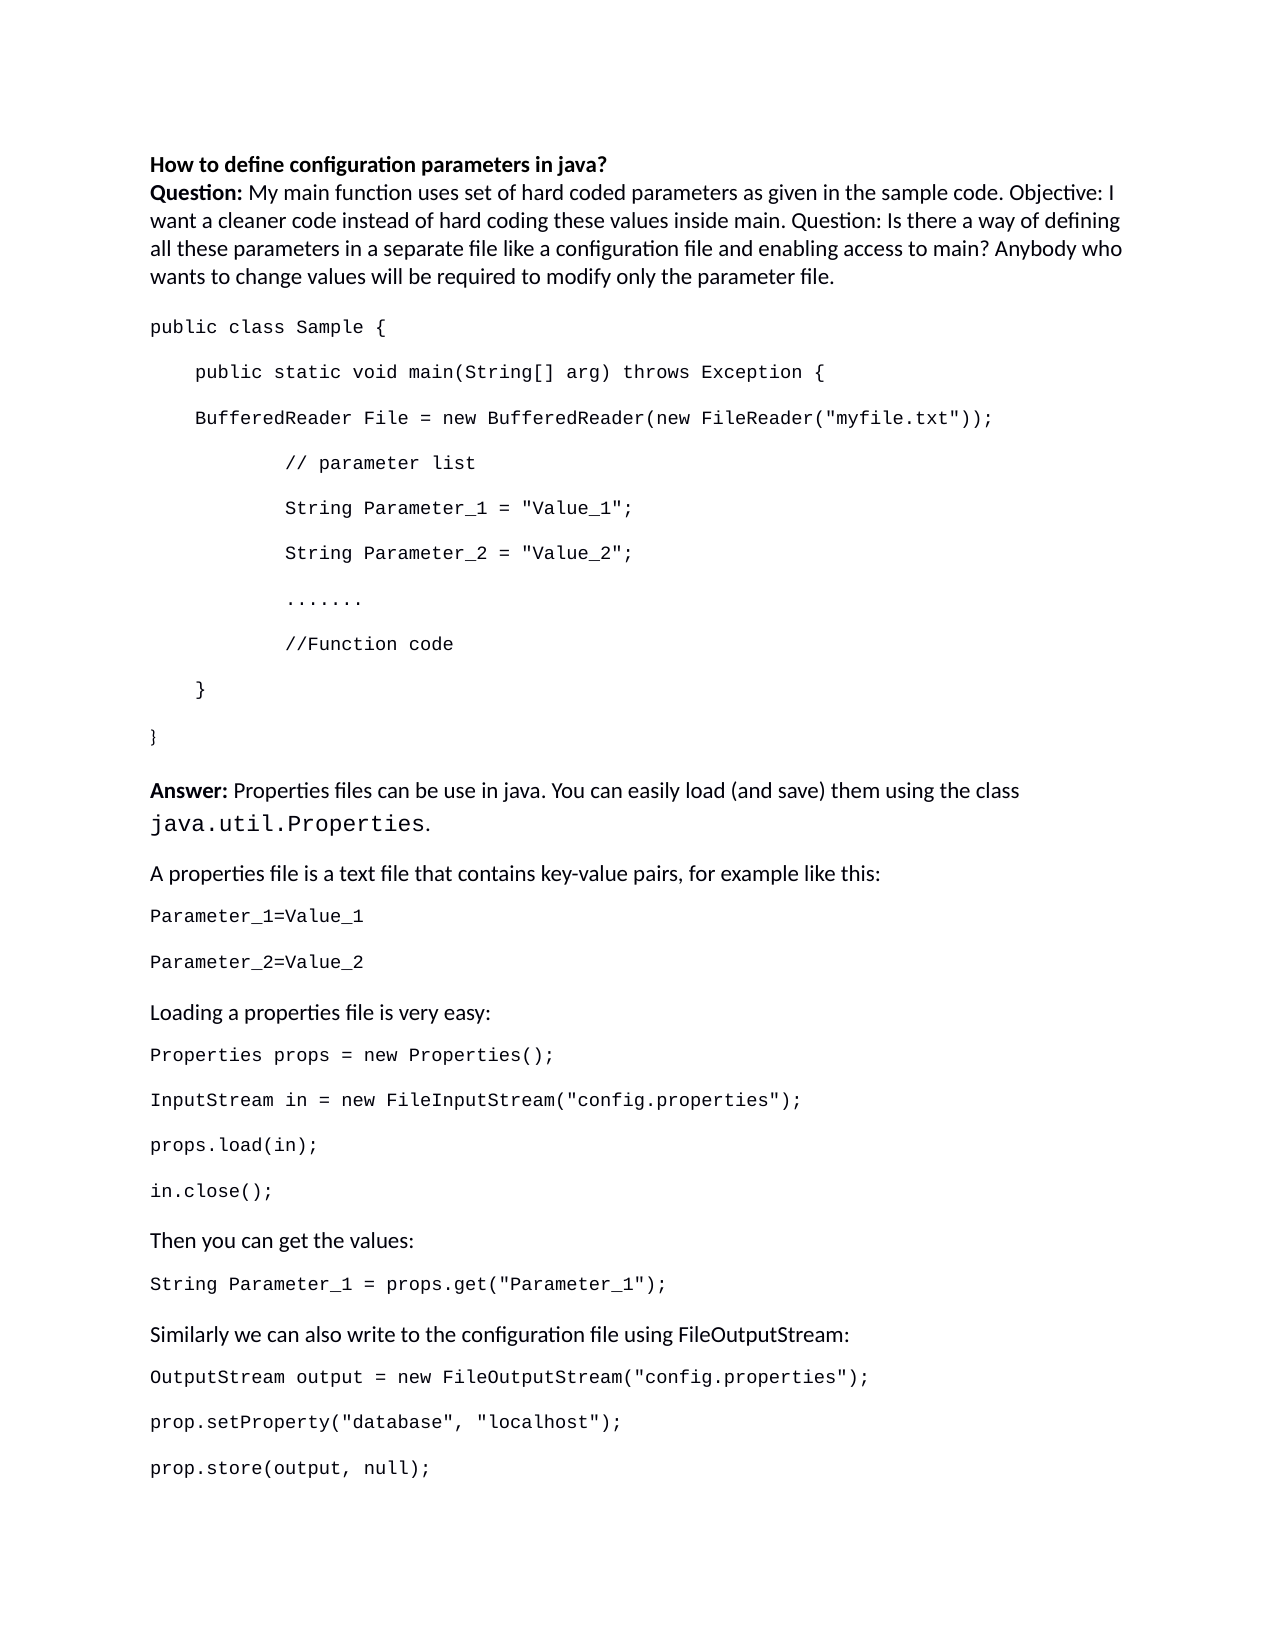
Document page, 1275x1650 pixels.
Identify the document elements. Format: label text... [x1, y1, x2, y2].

text //Function code [150, 634, 1125, 656]
text String Parameter_1 = "Value_1"; [150, 499, 1125, 520]
text Question: My main function uses set of hard coded parameters as given in the sample code. Objective: I want a cleaner code instead of hard coding these values inside main. Question: Is there a way of defining all these parameters in a separate file like a configuration file and enabling access to main? Anybody who wants to change values will be required to modify only the parameter file. [150, 178, 1125, 290]
text Then you can get the values: [150, 1227, 1125, 1254]
text public class Sample { [150, 318, 1125, 339]
text BufferedReader File = new BufferedReader(new FileReader("myfile.txt")); [150, 408, 1125, 430]
text Similarly we can also write to the configuration file using FileOutputStream: [150, 1320, 1125, 1348]
text String Parameter_2 = "Value_2"; [150, 544, 1125, 565]
text public static void main(String[] arg) throws Exception { [150, 363, 1125, 384]
text Parameter_1=Value_1 [150, 907, 1125, 928]
text // parameter list [150, 454, 1125, 475]
text How to define configuration parameters in java? [150, 150, 1125, 178]
text ....... [150, 589, 1125, 611]
text InputStream in = new FileInputStream("config.properties"); [150, 1091, 1125, 1112]
text prop.setProperty("database", "localhost"); [150, 1413, 1125, 1434]
text OutputStream output = new FileOutputStream("config.properties"); [150, 1368, 1125, 1389]
text props.load(in); [150, 1136, 1125, 1157]
text in.close(); [150, 1181, 1125, 1203]
text Loading a properties file is very easy: [150, 998, 1125, 1026]
text } [150, 680, 1125, 701]
text } [150, 725, 1125, 748]
text Parameter_2=Value_2 [150, 952, 1125, 974]
text Answer: Properties files can be use in java. You can easily load (and save) them using the class java.util.Properties. [150, 776, 1125, 839]
text prop.store(output, null); [150, 1458, 1125, 1480]
text String Parameter_1 = props.get("Parameter_1"); [150, 1275, 1125, 1296]
text A properties file is a text file that contains key-value pairs, for example like this: [150, 859, 1125, 887]
text Properties props = new Properties(); [150, 1046, 1125, 1067]
